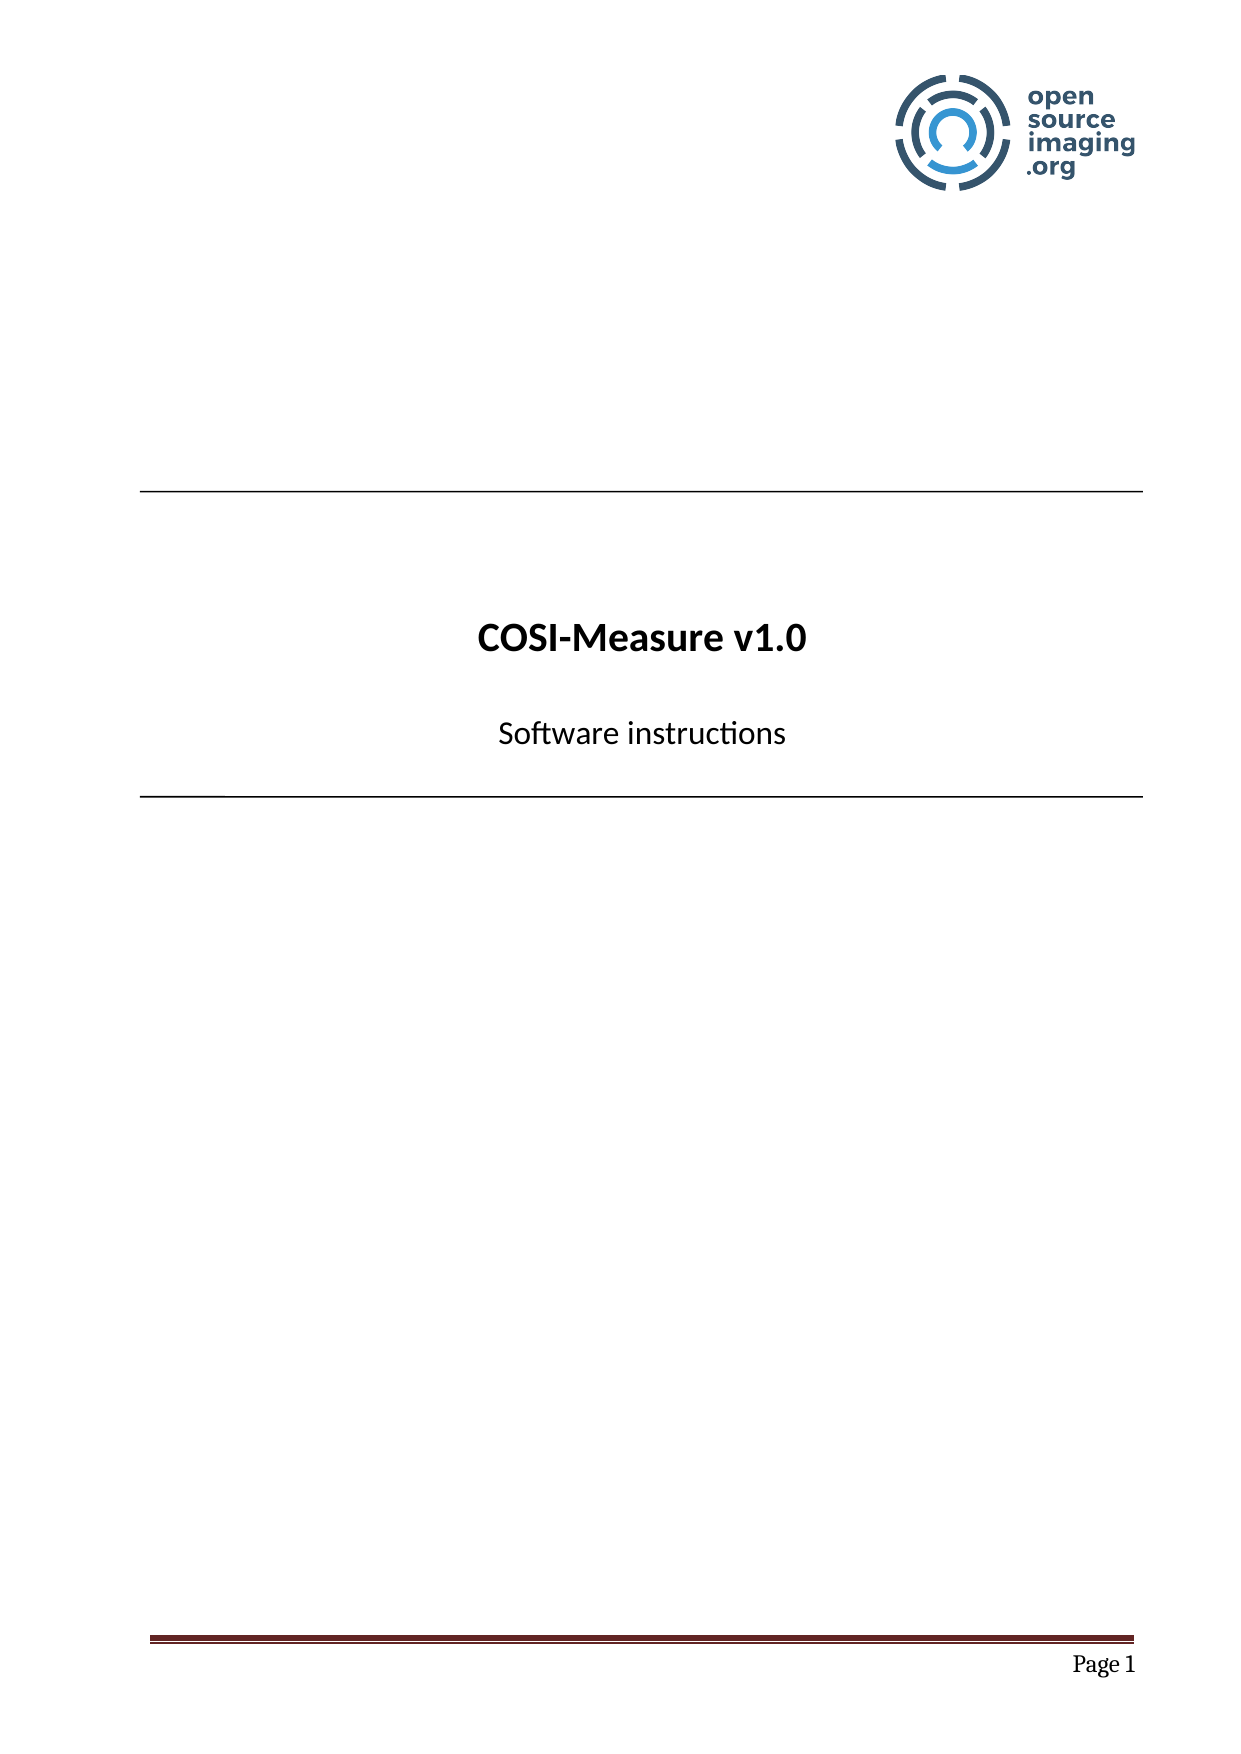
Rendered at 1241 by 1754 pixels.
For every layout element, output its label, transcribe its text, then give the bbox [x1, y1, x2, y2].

text Software instructions [150, 712, 1134, 753]
text COSI-Measure v1.0 [150, 611, 1134, 662]
picture [895, 75, 1135, 191]
